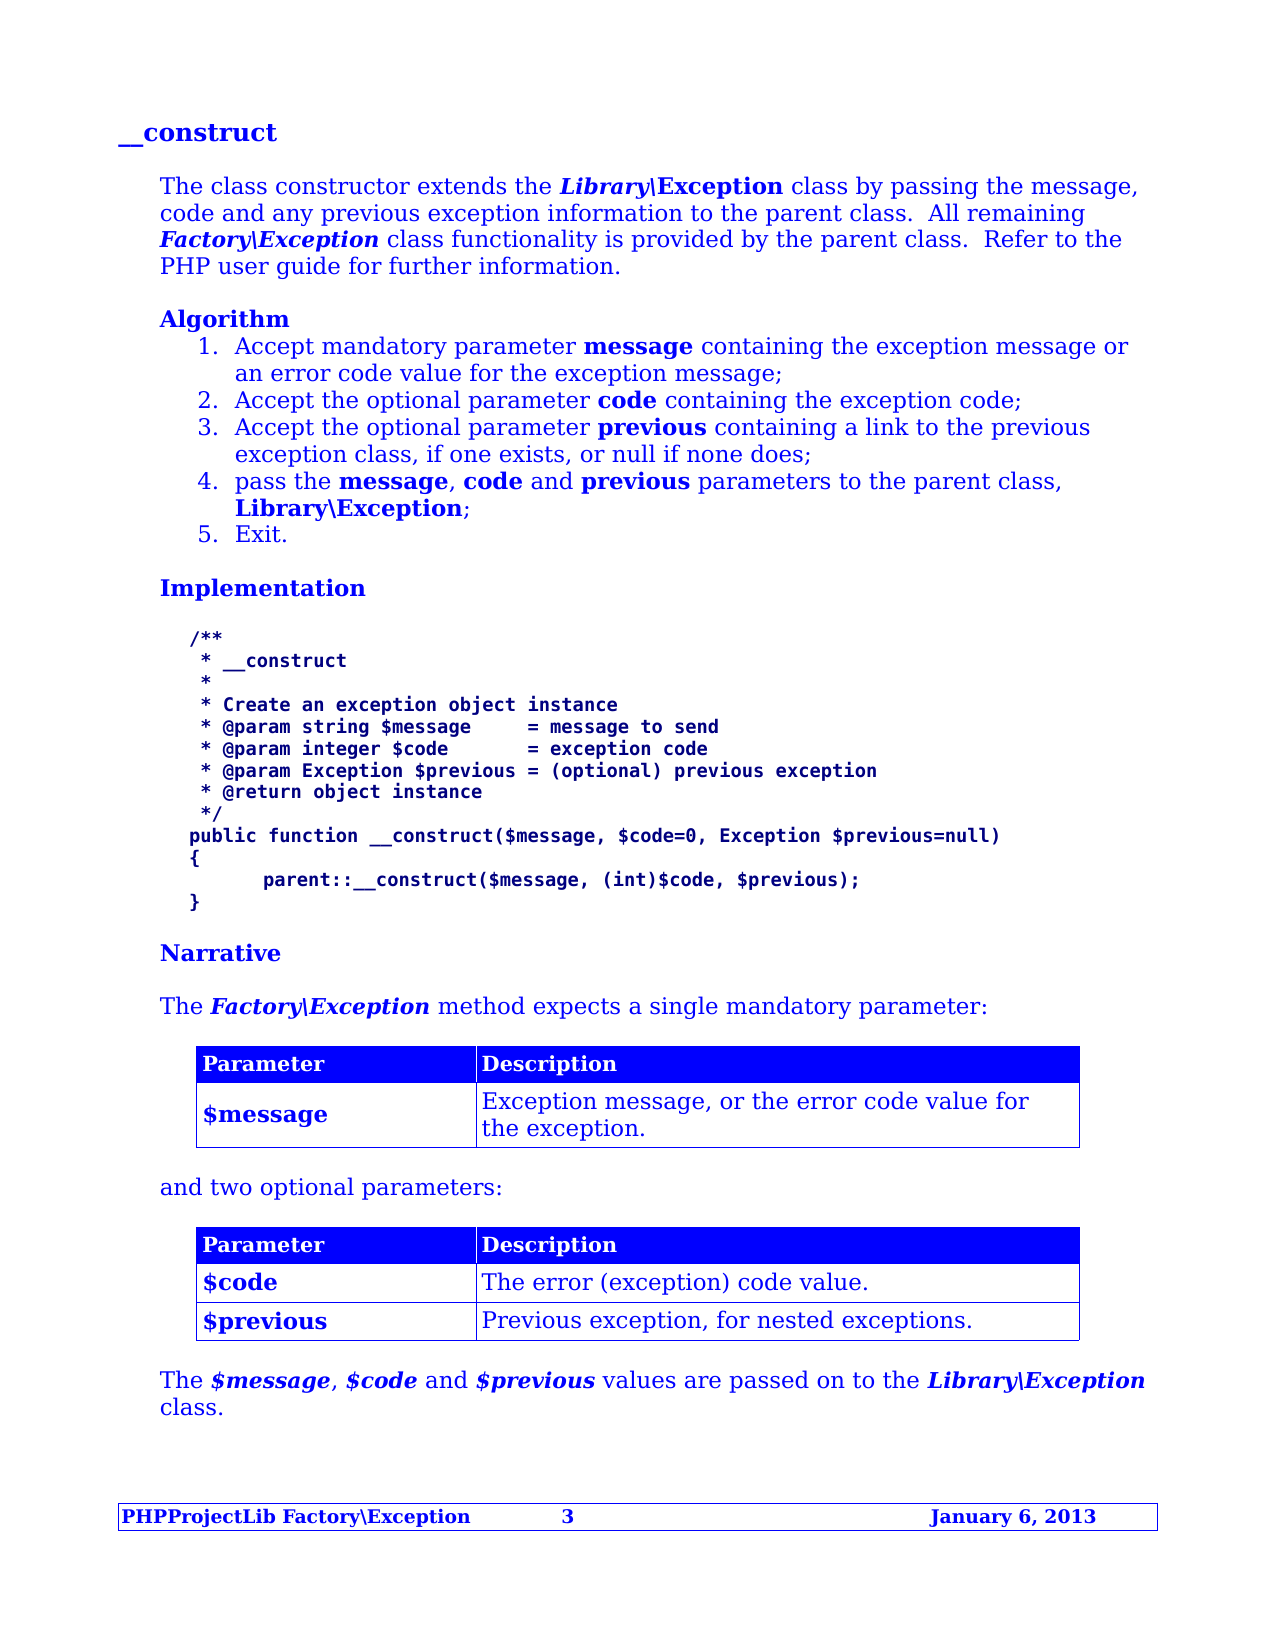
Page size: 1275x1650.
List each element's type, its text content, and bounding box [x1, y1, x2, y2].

table_cell $previous [197, 1303, 476, 1340]
list * @return object instance [189, 781, 1157, 803]
list Accept the optional parameter previous containing a link to the previous exception class, if one exists, or null if none does; [197, 414, 1157, 467]
table_header Description [477, 1228, 1079, 1263]
text Algorithm [159, 306, 1157, 333]
table_cell Exception message, or the error code value for the exception. [477, 1083, 1079, 1147]
list Accept mandatory parameter message containing the exception message or an error code value for the exception message; [197, 333, 1157, 387]
list } [189, 891, 1157, 913]
list Accept the optional parameter code containing the exception code; [197, 387, 1157, 414]
table_cell The error (exception) code value. [477, 1264, 1079, 1302]
table_header Parameter [197, 1047, 476, 1082]
table_cell Previous exception, for nested exceptions. [477, 1303, 1079, 1340]
text The Factory\Exception method expects a single mandatory parameter: [159, 993, 1157, 1019]
list * @param string $message = message to send [189, 716, 1157, 738]
text and two optional parameters: [159, 1174, 1157, 1201]
list * Create an exception object instance [189, 694, 1157, 716]
table_header Parameter [197, 1228, 476, 1263]
list parent::__construct($message, (int)$code, $previous); [189, 869, 1157, 891]
list pass the message, code and previous parameters to the parent class, Library\Exception; [197, 467, 1157, 521]
title __construct [118, 118, 1157, 147]
list * [189, 672, 1157, 694]
list * @param Exception $previous = (optional) previous exception [189, 759, 1157, 781]
table_cell $code [197, 1264, 476, 1302]
text Narrative [159, 939, 1157, 966]
list { [189, 847, 1157, 869]
text The class constructor extends the Library\Exception class by passing the message, code and any previous exception information to the parent class. All remaining Factory\Exception class functionality is provided by the parent class. Refer to the PHP user guide for further information. [159, 173, 1157, 280]
list */ [189, 803, 1157, 825]
text Implementation [159, 575, 1157, 602]
list /** [189, 628, 1157, 650]
text The $message, $code and $previous values are passed on to the Library\Exception class. [159, 1367, 1157, 1420]
list Exit. [197, 521, 1157, 548]
list * @param integer $code = exception code [189, 738, 1157, 759]
table_header Description [477, 1047, 1079, 1082]
list * __construct [189, 650, 1157, 672]
list public function __construct($message, $code=0, Exception $previous=null) [189, 825, 1157, 847]
table_cell $message [197, 1083, 476, 1147]
